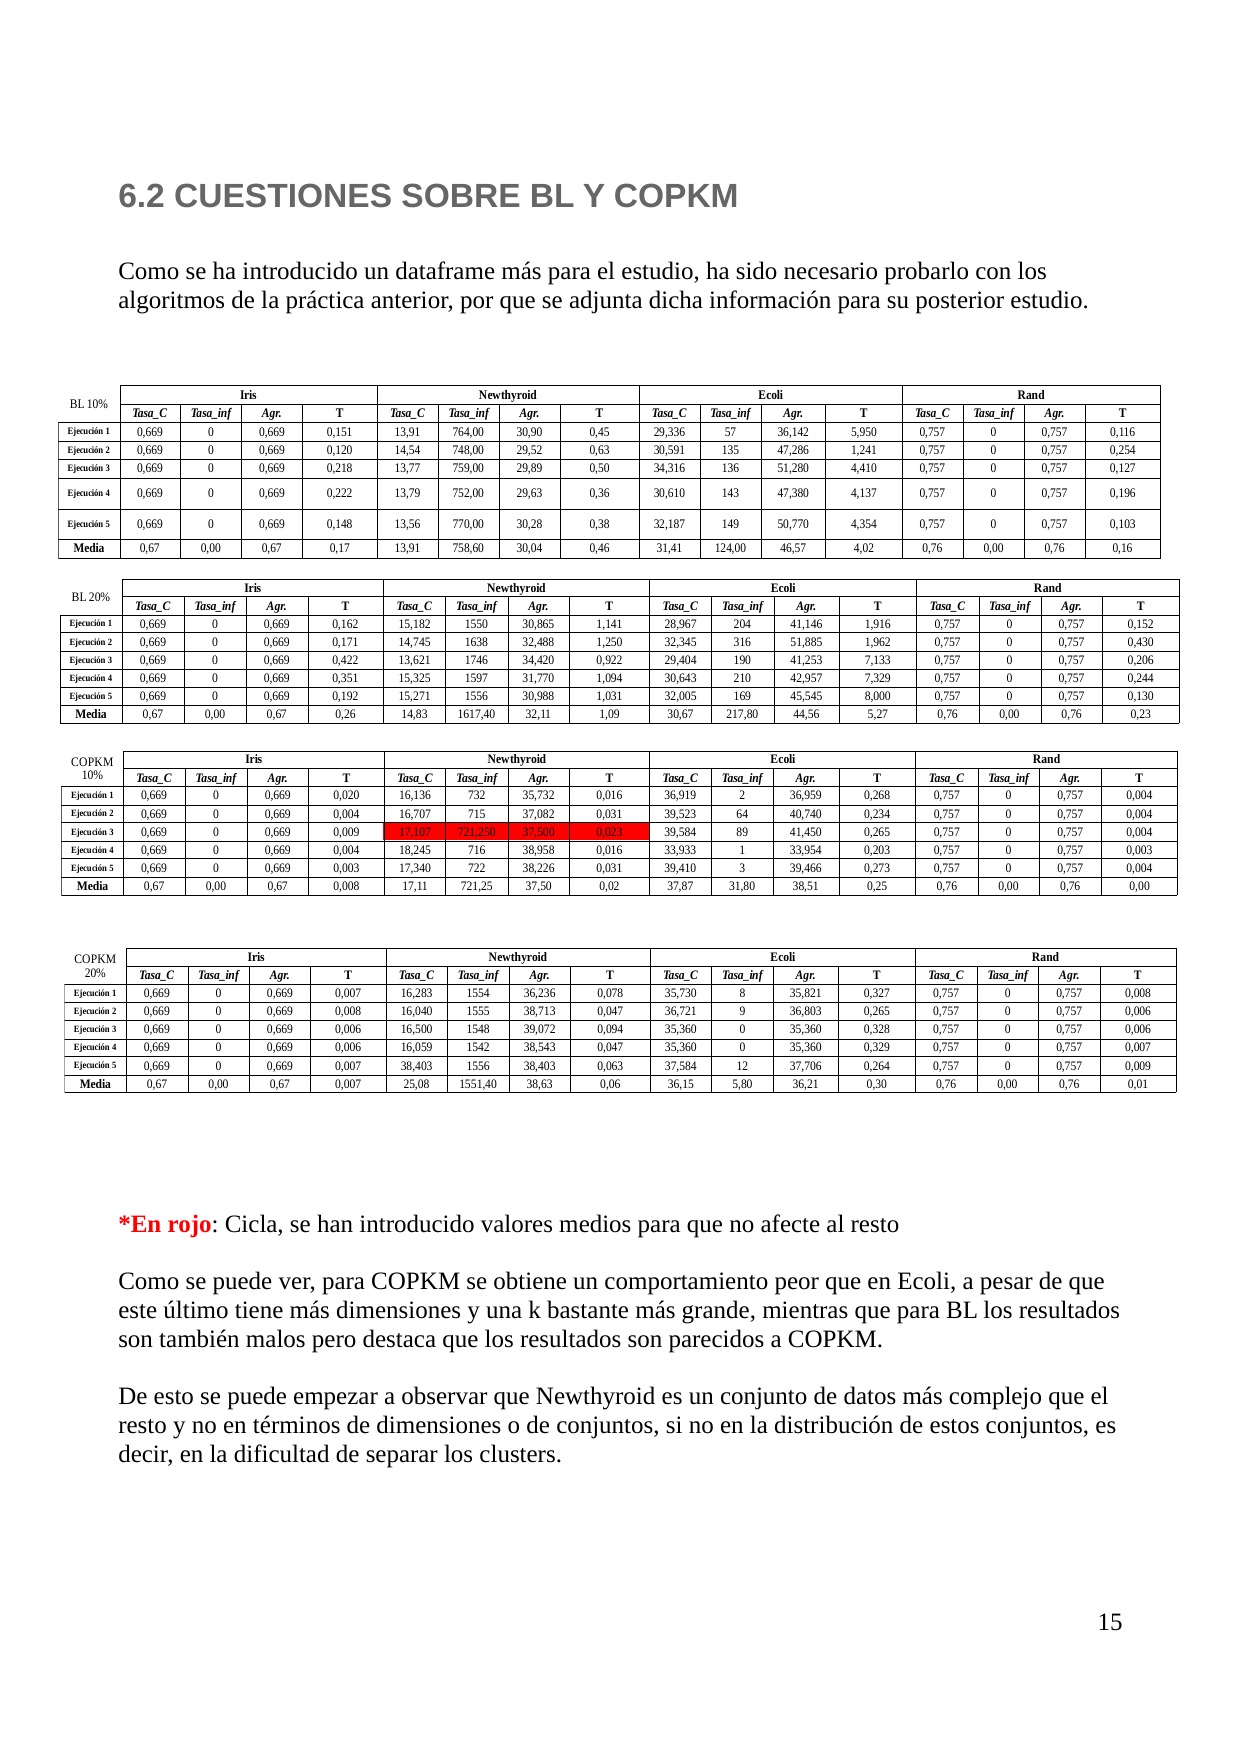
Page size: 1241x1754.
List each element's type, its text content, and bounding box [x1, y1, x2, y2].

text Como se puede ver, para COPKM se obtiene un comportamiento peor que en Ecoli, a pesar de que este último tiene más dimensiones y una k bastante más grande, mientras que para BL los resultados son también malos pero destaca que los resultados son parecidos a COPKM. [118, 1266, 1122, 1352]
text *En rojo: Cicla, se han introducido valores medios para que no afecte al resto [118, 1209, 1122, 1237]
text De esto se puede empezar a observar que Newthyroid es un conjunto de datos más complejo que el resto y no en términos de dimensiones o de conjuntos, si no en la distribución de estos conjuntos, es decir, en la dificultad de separar los clusters. [118, 1381, 1122, 1467]
subtitle 6.2 CUESTIONES SOBRE BL Y COPKM [118, 176, 1122, 215]
text Como se ha introducido un dataframe más para el estudio, ha sido necesario probarlo con los algoritmos de la práctica anterior, por que se adjunta dicha información para su posterior estudio. [118, 256, 1122, 314]
